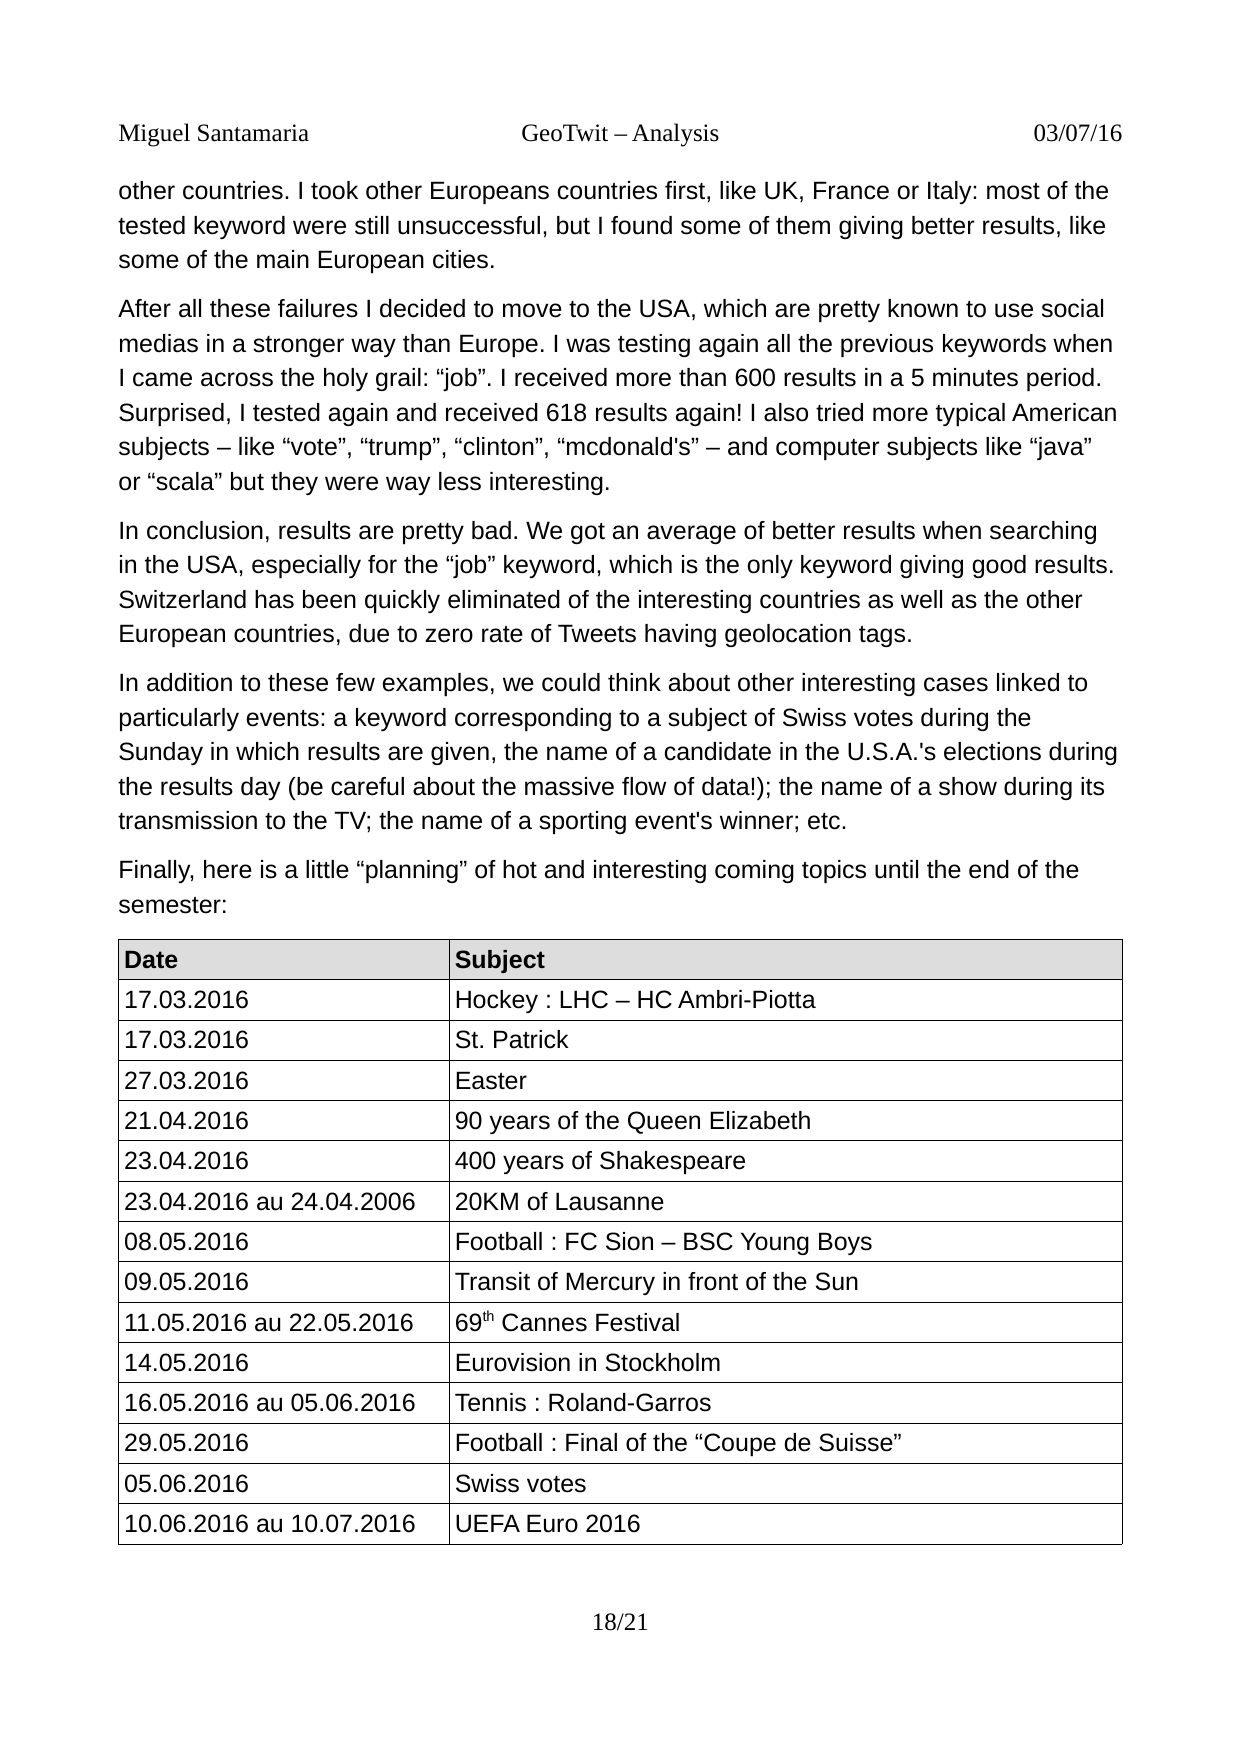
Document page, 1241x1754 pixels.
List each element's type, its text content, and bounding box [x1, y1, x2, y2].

table_cell 05.06.2016 [119, 1464, 449, 1503]
table_cell 10.06.2016 au 10.07.2016 [119, 1504, 449, 1543]
table_cell Eurovision in Stockholm [450, 1343, 1122, 1382]
table_cell 08.05.2016 [119, 1222, 449, 1261]
table_cell 90 years of the Queen Elizabeth [450, 1101, 1122, 1140]
table_cell Football : Final of the “Coupe de Suisse” [450, 1424, 1122, 1463]
table_cell Swiss votes [450, 1464, 1122, 1503]
text In conclusion, results are pretty bad. We got an average of better results when searching in the USA, especially for the “job” keyword, which is the only keyword giving good results. Switzerland has been quickly eliminated of the interesting countries as well as the other European countries, due to zero rate of Tweets having geolocation tags. [118, 516, 1122, 648]
table_cell 27.03.2016 [119, 1061, 449, 1100]
table_cell 11.05.2016 au 22.05.2016 [119, 1303, 449, 1342]
table_cell Transit of Mercury in front of the Sun [450, 1262, 1122, 1302]
text After all these failures I decided to move to the USA, which are pretty known to use social medias in a stronger way than Europe. I was testing again all the previous keywords when I came across the holy grail: “job”. I received more than 600 results in a 5 minutes period. Surprised, I tested again and received 618 results again! I also tried more typical American subjects – like “vote”, “trump”, “clinton”, “mcdonald's” – and computer subjects like “java” or “scala” but they were way less interesting. [118, 294, 1122, 496]
table_cell UEFA Euro 2016 [450, 1504, 1122, 1543]
table_cell 29.05.2016 [119, 1424, 449, 1463]
table_cell Hockey : LHC – HC Ambri-Piotta [450, 980, 1122, 1019]
table_cell 20KM of Lausanne [450, 1182, 1122, 1221]
table_cell Tennis : Roland-Garros [450, 1383, 1122, 1423]
table_cell 400 years of Shakespeare [450, 1141, 1122, 1181]
text other countries. I took other Europeans countries first, like UK, France or Italy: most of the tested keyword were still unsuccessful, but I found some of them giving better results, like some of the main European cities. [118, 176, 1122, 274]
table_cell 17.03.2016 [119, 1021, 449, 1060]
table_cell 16.05.2016 au 05.06.2016 [119, 1383, 449, 1423]
table_cell 21.04.2016 [119, 1101, 449, 1140]
table_cell Easter [450, 1061, 1122, 1100]
table_header Subject [450, 940, 1122, 979]
table_cell 17.03.2016 [119, 980, 449, 1019]
table_header Date [119, 940, 449, 979]
table_cell 23.04.2016 au 24.04.2006 [119, 1182, 449, 1221]
table_cell 14.05.2016 [119, 1343, 449, 1382]
table_cell 69th Cannes Festival [450, 1303, 1122, 1342]
table_cell 09.05.2016 [119, 1262, 449, 1302]
table_cell 23.04.2016 [119, 1141, 449, 1181]
text Finally, here is a little “planning” of hot and interesting coming topics until the end of the semester: [118, 855, 1122, 918]
table_cell St. Patrick [450, 1021, 1122, 1060]
text In addition to these few examples, we could think about other interesting cases linked to particularly events: a keyword corresponding to a subject of Swiss votes during the Sunday in which results are given, the name of a candidate in the U.S.A.'s elections during the results day (be careful about the massive flow of data!); the name of a show during its transmission to the TV; the name of a sporting event's winner; etc. [118, 668, 1122, 835]
table_cell Football : FC Sion – BSC Young Boys [450, 1222, 1122, 1261]
